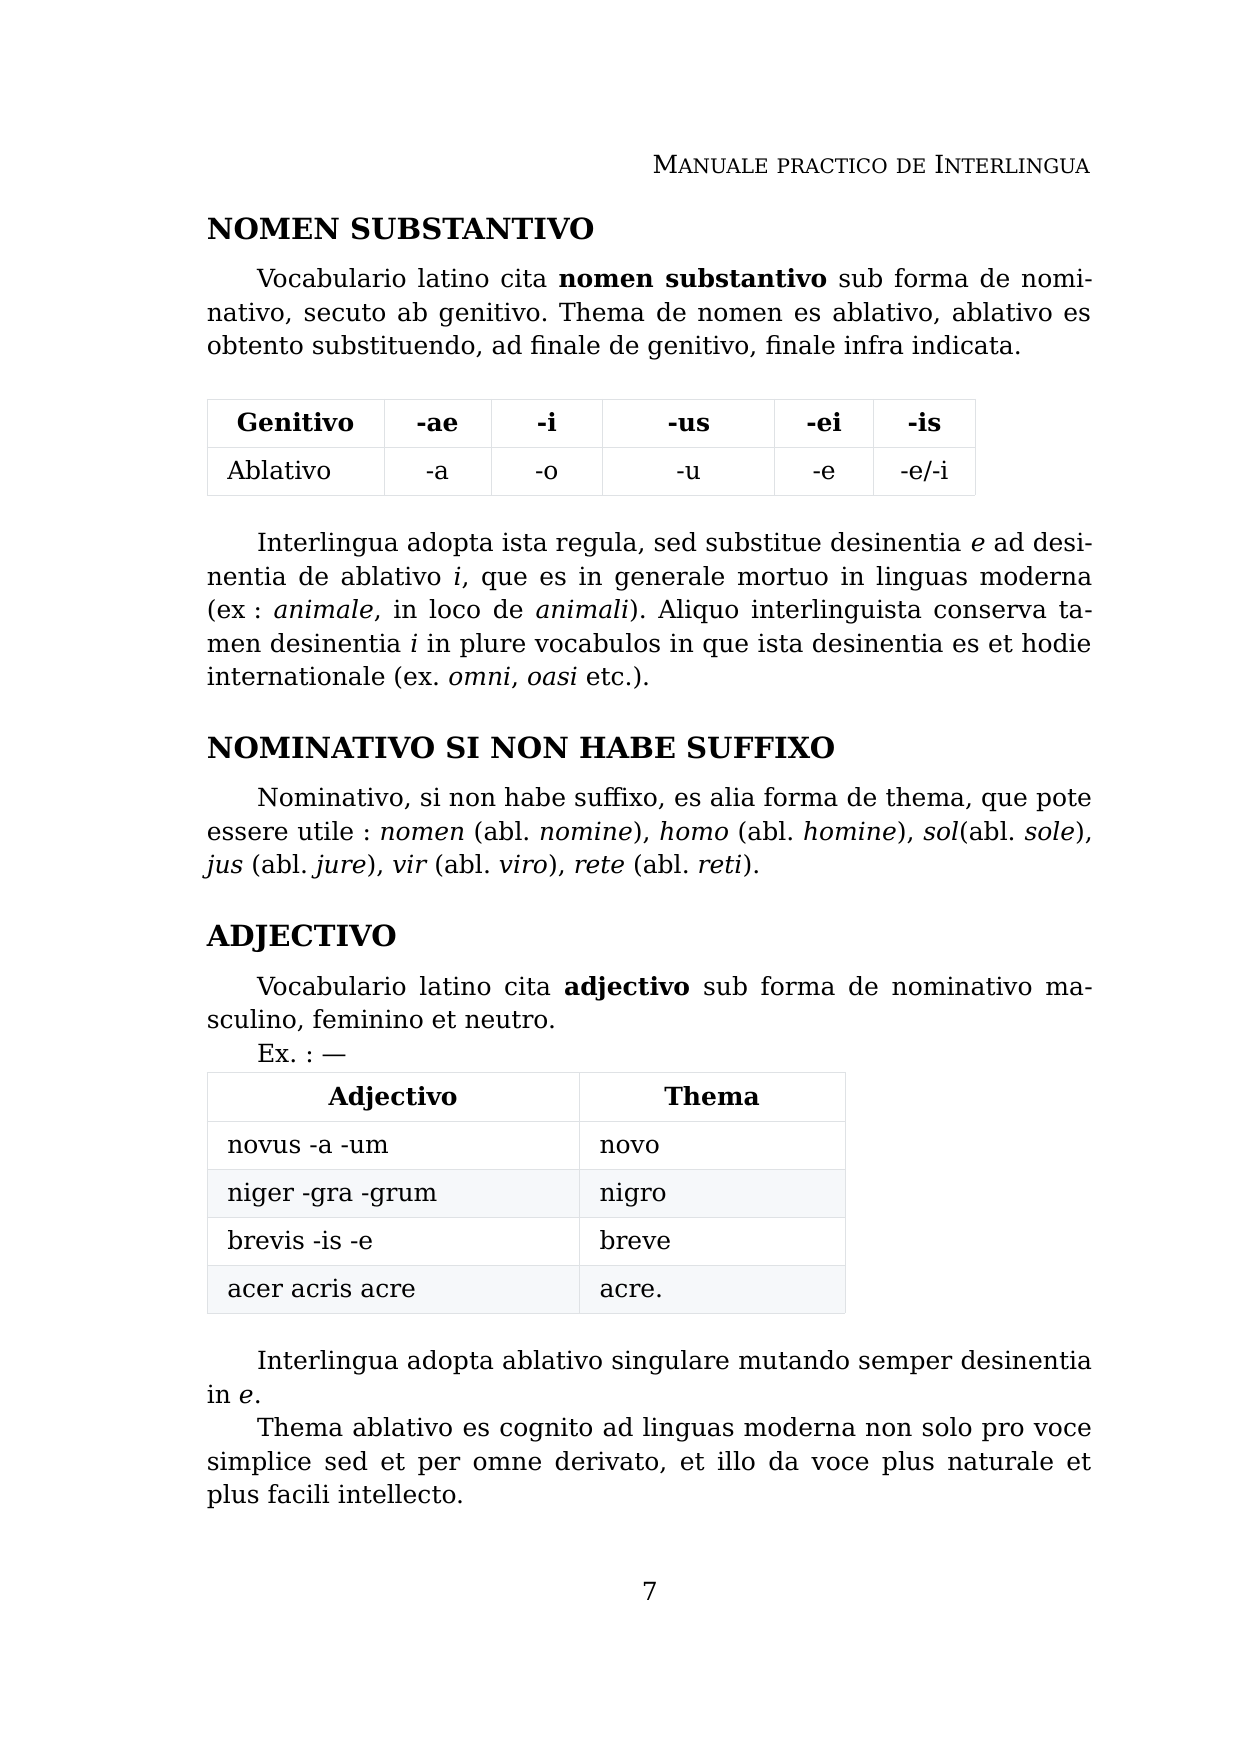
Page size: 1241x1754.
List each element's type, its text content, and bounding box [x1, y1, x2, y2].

table_cell -o [492, 448, 602, 495]
subtitle NOMEN SUBSTANTIVO [207, 212, 1093, 246]
table_header The­ma [580, 1073, 845, 1121]
table_cell acer acris acre [208, 1266, 579, 1313]
table_cell novo [580, 1122, 845, 1168]
table_header -ae [385, 400, 491, 447]
table_header -ei [775, 400, 873, 447]
table_cell niger -gra -grum [208, 1170, 579, 1217]
table_cell novus -a -um [208, 1122, 579, 1168]
table_cell -e/-i [874, 448, 975, 495]
subtitle ADJECTIVO [207, 919, 1093, 954]
text Vocabulario latino cita nomen substantivo sub forma de nomi­nativo, secuto ab genitivo. Thema de nomen es ablativo, ablativo es obtento substituendo, ad finale de genitivo, finale infra indicata. [207, 264, 1093, 361]
table_cell acre. [580, 1266, 845, 1313]
subtitle NOMINATIVO SI NON HABE SUFFIXO [207, 731, 1093, 766]
text Nominativo, si non habe suffixo, es alia forma de thema, que pote essere utile : nomen (abl. nomine), homo (abl. homine), sol(abl. sole), jus (abl. jure), vir (abl. viro), rete (abl. reti). [207, 783, 1093, 880]
table_cell -a [385, 448, 491, 495]
table_cell -u [603, 448, 774, 495]
table_header -is [874, 400, 975, 447]
table_cell Ablativo [208, 448, 384, 495]
table_header Adjectivo [208, 1073, 579, 1121]
table_cell ni­gro [580, 1170, 845, 1217]
table_cell breve [580, 1218, 845, 1264]
text Interlingua adopta ista regula, sed substitue desinentia e ad desi­nentia de ablativo i, que es in generale mortuo in linguas moderna (ex : animale, in loco de animali). Aliquo interlinguista conserva ta­men desinentia i in plure vocabu­los in que ista desinentia es et hodie internationale (ex. omni, oasi etc.). [207, 528, 1093, 692]
table_header Genitiv­o [208, 400, 384, 447]
text Interlingua adopta ablativo singulare mutando semper desinentia in e. [207, 1346, 1093, 1409]
table_cell -e [775, 448, 873, 495]
text Ex. : — [207, 1039, 1093, 1068]
table_cell brevis -is -e [208, 1218, 579, 1264]
table_header -i [492, 400, 602, 447]
text Vocabulario latino cita adjectivo sub forma de nominativo ma­sculino, femini­no et neutro. [207, 971, 1093, 1034]
text Thema ablativo es cognito ad linguas moderna non solo pro voce simplice sed et per omne derivato, et illo da voce plus naturale et plus facili intellecto. [207, 1413, 1093, 1509]
table_header -us [603, 400, 774, 447]
